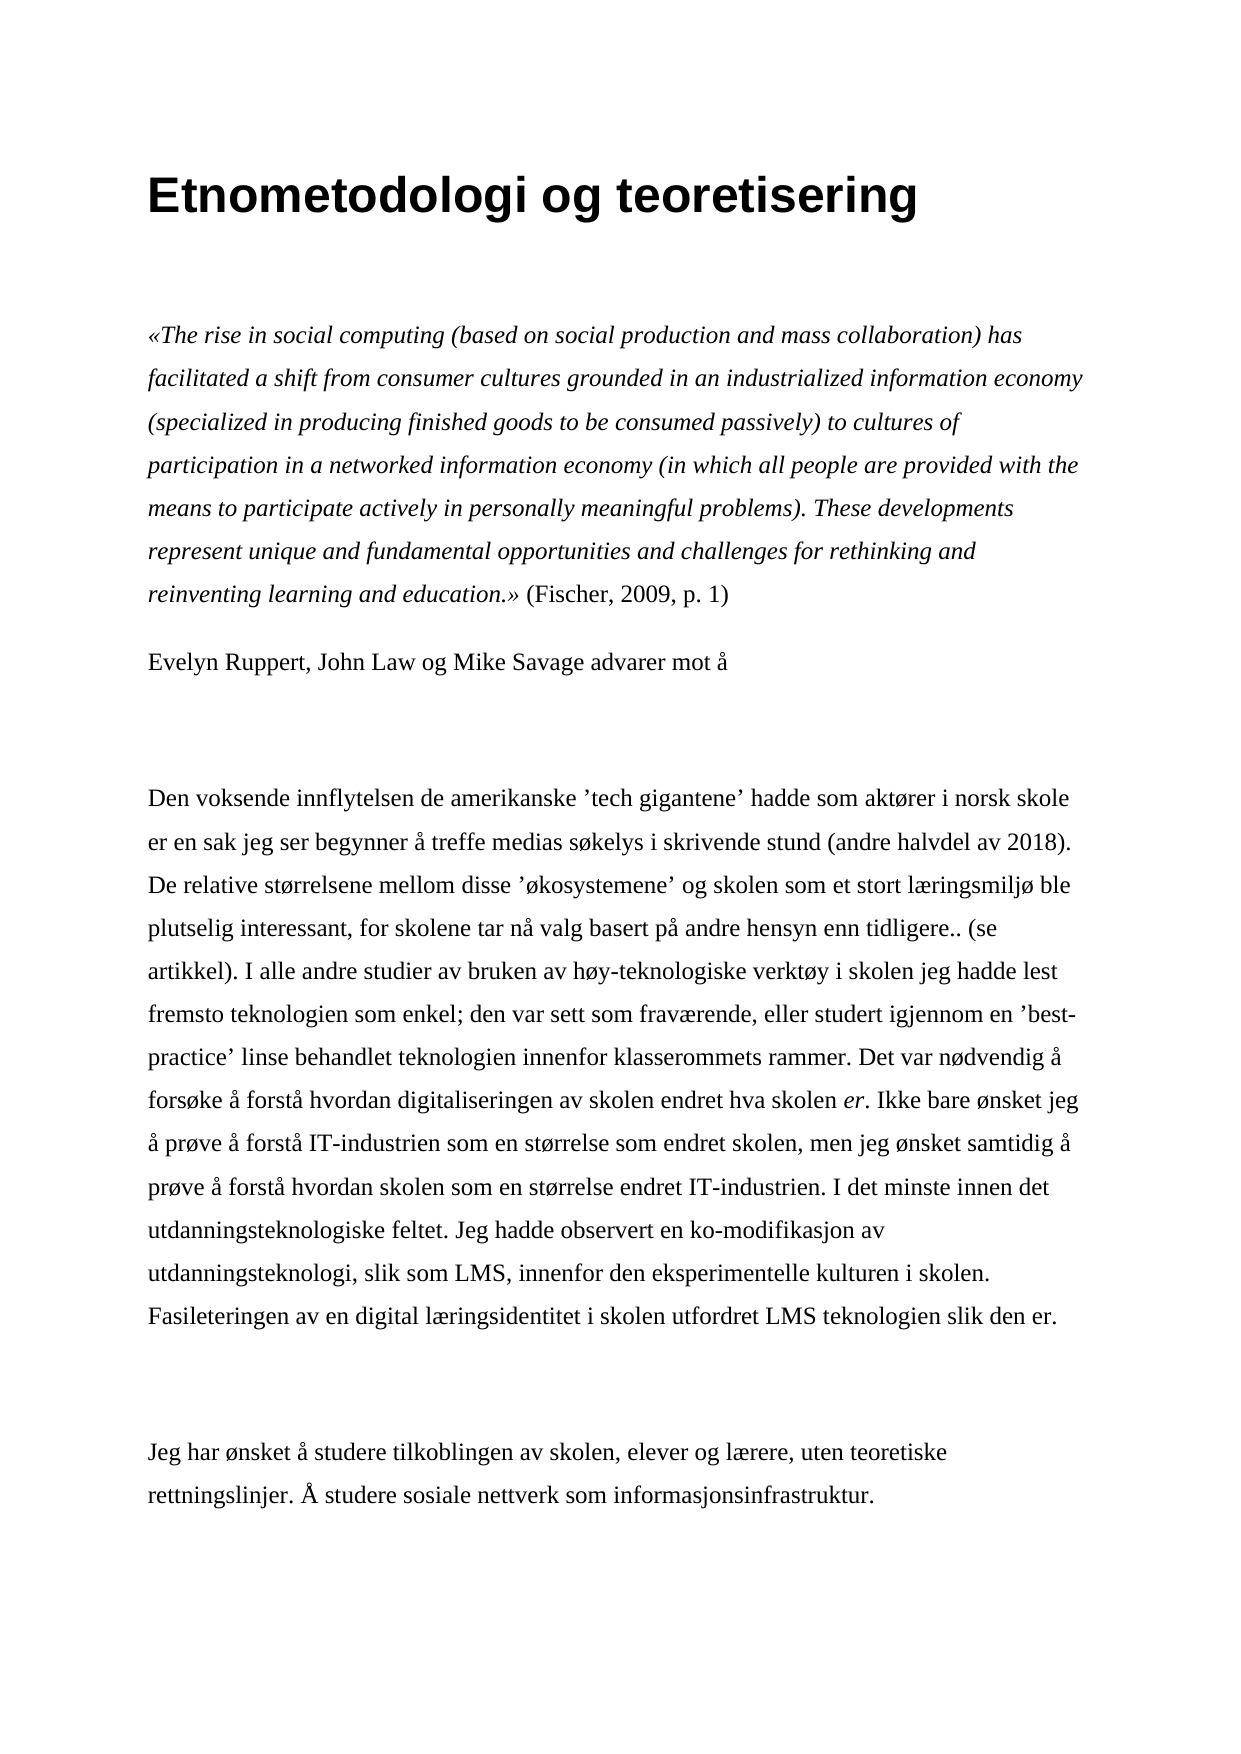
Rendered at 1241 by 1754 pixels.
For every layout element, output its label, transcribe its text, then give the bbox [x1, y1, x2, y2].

text Jeg har ønsket å studere tilkoblingen av skolen, elever og lærere, uten teoretiske rettningslinjer. Å studere sosiale nettverk som informasjonsinfrastruktur. [148, 1437, 1092, 1509]
text «The rise in social computing (based on social production and mass collaboration) has facilitated a shift from consumer cultures grounded in an industrialized information economy (specialized in producing finished goods to be consumed passively) to cultures of participation in a networked information economy (in which all people are provided with the means to participate actively in personally meaningful problems). These developments represent unique and fundamental opportunities and challenges for rethinking and reinventing learning and education.» (Fischer, 2009, p. 1) [148, 320, 1092, 608]
text Evelyn Ruppert, John Law og Mike Savage advarer mot å [148, 647, 1092, 676]
text Den voksende innflytelsen de amerikanske ’tech gigantene’ hadde som aktører i norsk skole er en sak jeg ser begynner å treffe medias søkelys i skrivende stund (andre halvdel av 2018). De relative størrelsene mellom disse ’økosystemene’ og skolen som et stort læringsmiljø ble plutselig interessant, for skolene tar nå valg basert på andre hensyn enn tidligere.. (se artikkel). I alle andre studier av bruken av høy-teknologiske verktøy i skolen jeg hadde lest fremsto teknologien som enkel; den var sett som fraværende, eller studert igjennom en ’best-practice’ linse behandlet teknologien innenfor klasserommets rammer. Det var nødvendig å forsøke å forstå hvordan digitaliseringen av skolen endret hva skolen er. Ikke bare ønsket jeg å prøve å forstå IT-industrien som en størrelse som endret skolen, men jeg ønsket samtidig å prøve å forstå hvordan skolen som en størrelse endret IT-industrien. I det minste innen det utdanningsteknologiske feltet. Jeg hadde observert en ko-modifikasjon av utdanningsteknologi, slik som LMS, innenfor den eksperimentelle kulturen i skolen. Fasileteringen av en digital læringsidentitet i skolen utfordret LMS teknologien slik den er. [148, 783, 1092, 1330]
subtitle Etnometodologi og teoretisering [148, 165, 1092, 223]
